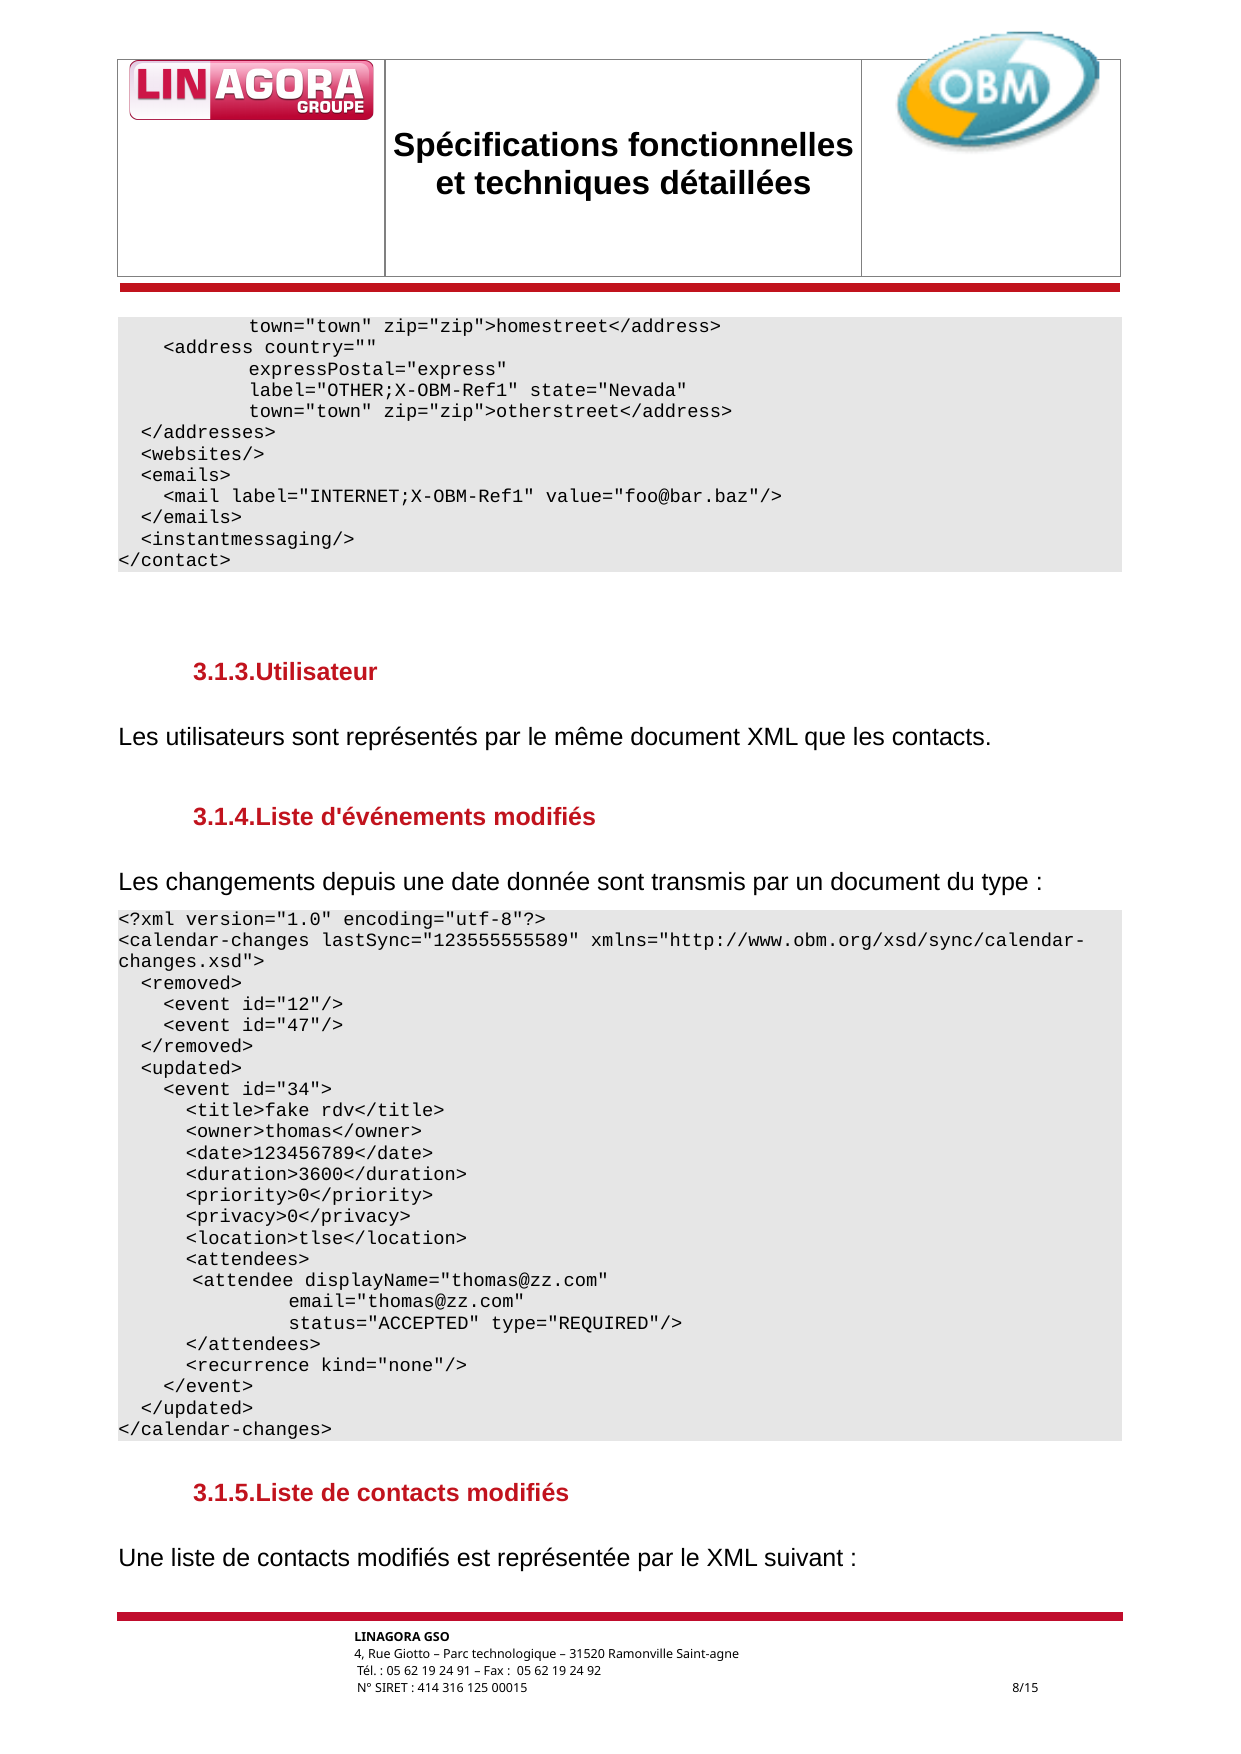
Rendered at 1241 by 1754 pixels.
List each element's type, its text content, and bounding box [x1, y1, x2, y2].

text <event id="12"/> [118, 995, 1122, 1016]
subtitle Liste de contacts modifiés [193, 1478, 1122, 1506]
text <location>tlse</location> [118, 1228, 1122, 1250]
text town="town" zip="zip">otherstreet</address> [118, 402, 1122, 423]
text <calendar-changes lastSync="123555555589" xmlns="http://www.obm.org/xsd/sync/calendar-changes.xsd"> [118, 931, 1122, 973]
text email="thomas@zz.com" [118, 1292, 1122, 1313]
text Une liste de contacts modifiés est représentée par le XML suivant : [118, 1544, 1122, 1572]
text </attendees> [118, 1335, 1122, 1356]
text </emails> [118, 508, 1122, 529]
text <event id="34"> [118, 1080, 1122, 1101]
text status="ACCEPTED" type="REQUIRED"/> [118, 1313, 1122, 1335]
text Les utilisateurs sont représentés par le même document XML que les contacts. [118, 723, 1122, 751]
subtitle Liste d'événements modifiés [193, 802, 1122, 830]
picture [894, 23, 1100, 161]
text <mail label="INTERNET;X-OBM-Ref1" value="foo@bar.baz"/> [118, 487, 1122, 508]
subtitle Utilisateur [193, 658, 1122, 686]
picture [129, 60, 374, 120]
text <duration>3600</duration> [118, 1165, 1122, 1186]
text <recurrence kind="none"/> [118, 1356, 1122, 1377]
text Les changements depuis une date donnée sont transmis par un document du type : [118, 868, 1122, 896]
text <removed> [118, 973, 1122, 995]
text </addresses> [118, 423, 1122, 444]
text <priority>0</priority> [118, 1186, 1122, 1207]
text <websites/> [118, 444, 1122, 466]
text </removed> [118, 1037, 1122, 1058]
text <emails> [118, 466, 1122, 487]
text <?xml version="1.0" encoding="utf-8"?> [118, 910, 1122, 931]
text town="town" zip="zip">homestreet</address> [118, 317, 1122, 338]
text <date>123456789</date> [118, 1143, 1122, 1165]
text label="OTHER;X-OBM-Ref1" state="Nevada" [118, 381, 1122, 402]
text expressPostal="express" [118, 359, 1122, 381]
text <attendee displayName="thomas@zz.com" [118, 1271, 1122, 1292]
text <updated> [118, 1058, 1122, 1080]
text <title>fake rdv</title> [118, 1101, 1122, 1122]
text </event> [118, 1377, 1122, 1398]
text </calendar-changes> [118, 1420, 1122, 1441]
text <owner>thomas</owner> [118, 1122, 1122, 1143]
text </contact> [118, 551, 1122, 572]
text <attendees> [118, 1250, 1122, 1271]
text <address country="" [118, 338, 1122, 359]
text <privacy>0</privacy> [118, 1207, 1122, 1228]
text <event id="47"/> [118, 1016, 1122, 1037]
text <instantmessaging/> [118, 529, 1122, 551]
text </updated> [118, 1398, 1122, 1420]
